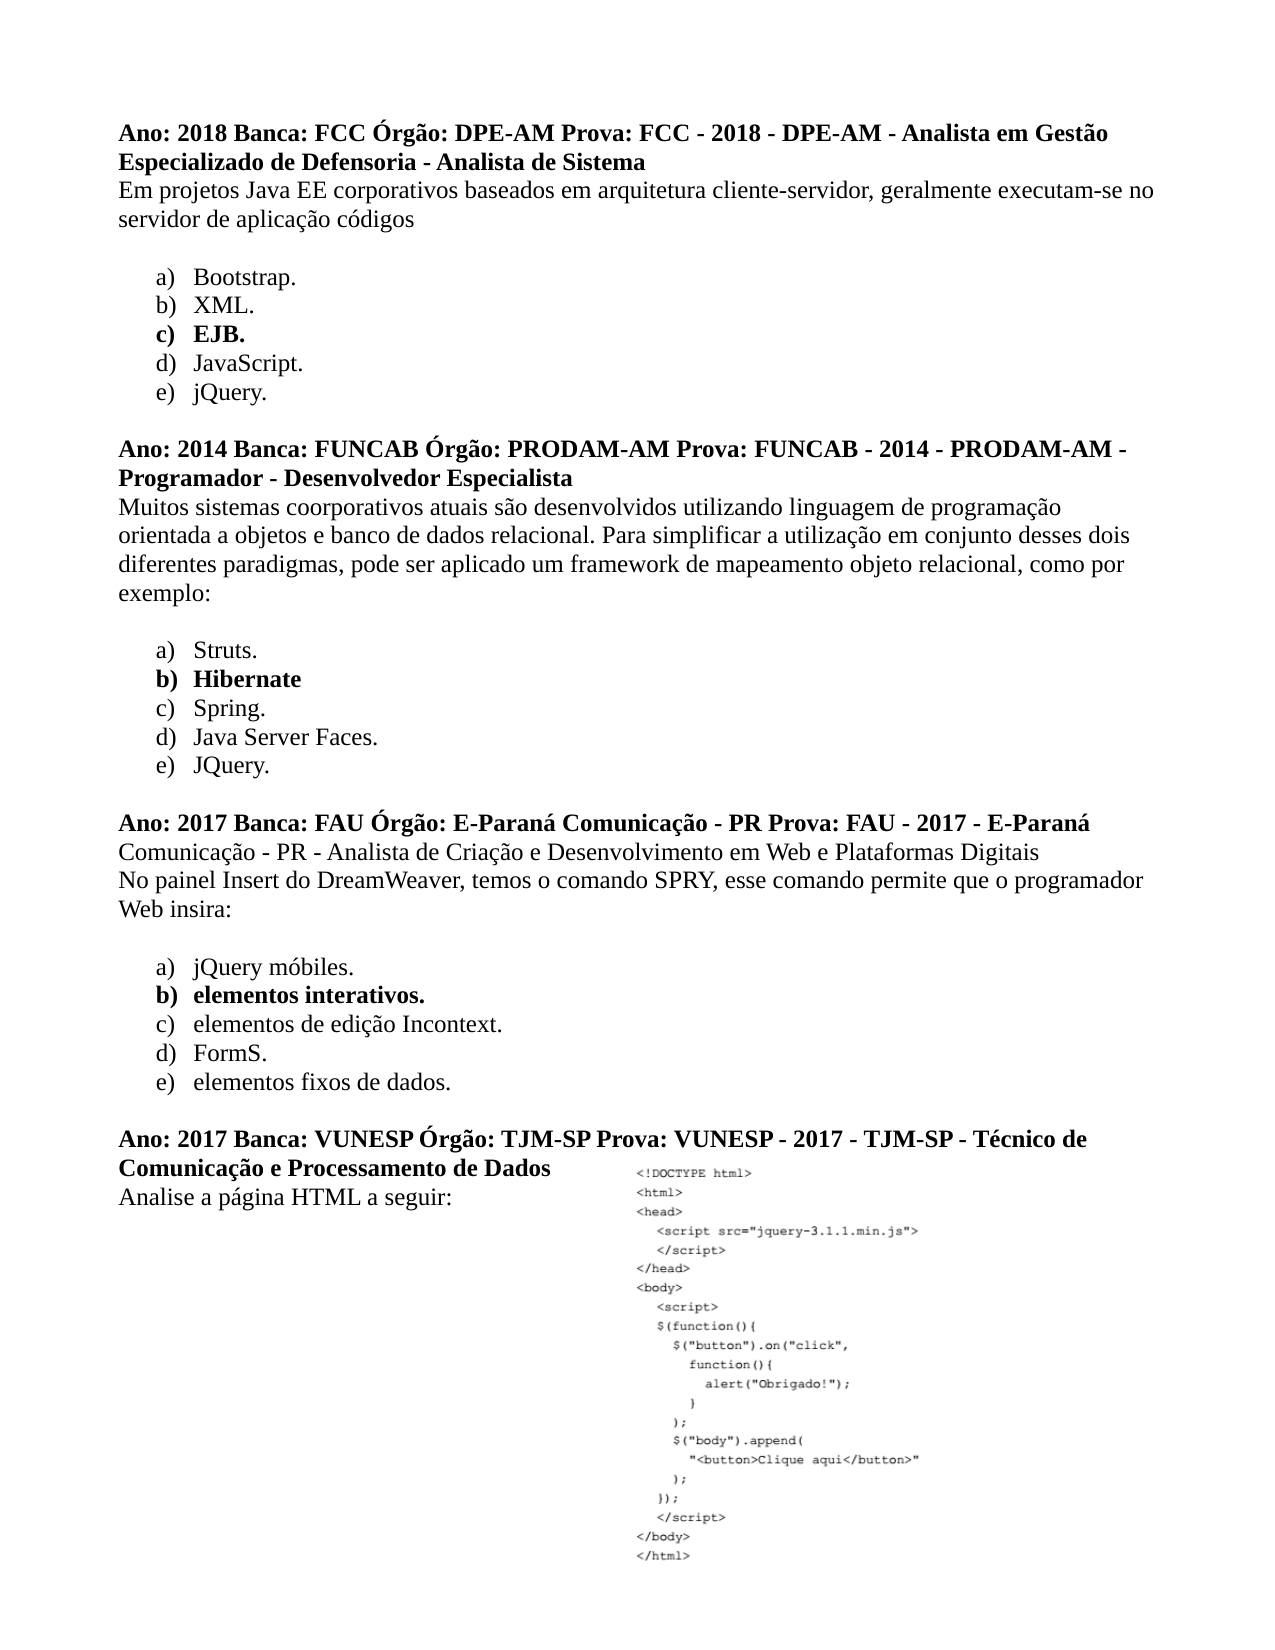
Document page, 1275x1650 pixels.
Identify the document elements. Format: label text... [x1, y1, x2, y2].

list Java Server Faces. [156, 722, 1157, 751]
list JQuery. [156, 751, 1157, 779]
list jQuery móbiles. [156, 952, 1157, 981]
list JavaScript. [156, 348, 1157, 377]
list EJB. [156, 319, 1157, 348]
text Em projetos Java EE corporativos baseados em arquitetura cliente-servidor, geralmente executam-se no servidor de aplicação códigos [118, 176, 1157, 233]
text Ano: 2017 Banca: VUNESP Órgão: TJM-SP Prova: VUNESP - 2017 - TJM-SP - Técnico de Comunicação e Processamento de Dados [118, 1124, 1157, 1182]
picture [619, 1161, 941, 1566]
list Bootstrap. [156, 262, 1157, 291]
list elementos fixos de dados. [156, 1067, 1157, 1096]
list elementos de edição Incontext. [156, 1009, 1157, 1038]
text Muitos sistemas coorporativos atuais são desenvolvidos utilizando linguagem de programação orientada a objetos e banco de dados relacional. Para simplificar a utilização em conjunto desses dois diferentes paradigmas, pode ser aplicado um framework de mapeamento objeto relacional, como por exemplo: [118, 492, 1157, 607]
text Ano: 2018 Banca: FCC Órgão: DPE-AM Prova: FCC - 2018 - DPE-AM - Analista em Gestão Especializado de Defensoria - Analista de Sistema [118, 118, 1157, 176]
list elementos interativos. [156, 981, 1157, 1009]
list Spring. [156, 693, 1157, 722]
list Struts. [156, 636, 1157, 664]
text Ano: 2017 Banca: FAU Órgão: E-Paraná Comunicação - PR Prova: FAU - 2017 - E-Paraná Comunicação - PR - Analista de Criação e Desenvolvimento em Web e Plataformas Digitais [118, 808, 1157, 866]
text Ano: 2014 Banca: FUNCAB Órgão: PRODAM-AM Prova: FUNCAB - 2014 - PRODAM-AM - Programador - Desenvolvedor Especialista [118, 434, 1157, 492]
list XML. [156, 291, 1157, 319]
list Hibernate [156, 664, 1157, 693]
list jQuery. [156, 377, 1157, 406]
list FormS. [156, 1038, 1157, 1067]
text [941, 1182, 1157, 1211]
text No painel Insert do DreamWeaver, temos o comando SPRY, esse comando permite que o programador Web insira: [118, 866, 1157, 923]
text Analise a página HTML a seguir: [118, 1182, 619, 1211]
